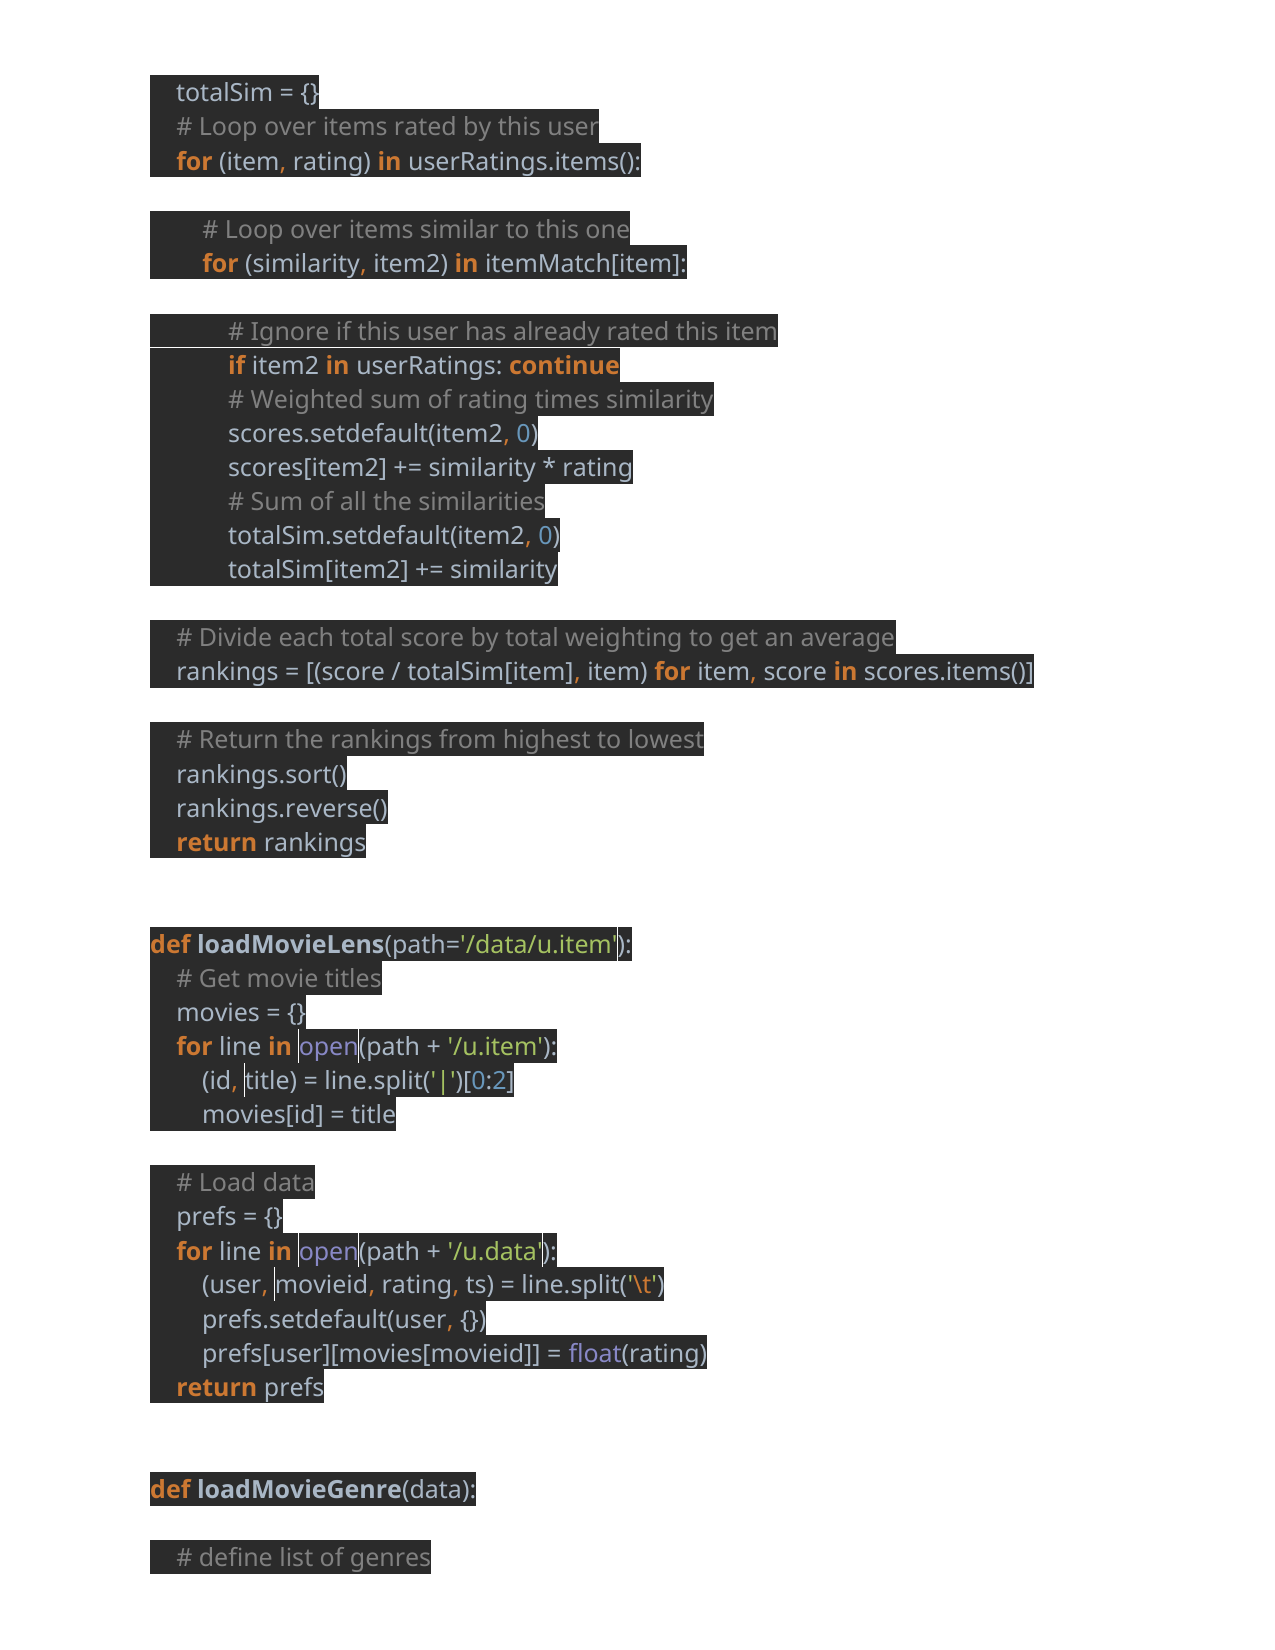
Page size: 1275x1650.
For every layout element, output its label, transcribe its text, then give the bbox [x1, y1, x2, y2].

text totalSim = {} # Loop over items rated by this user for (item, rating) in userRatings.items(): # Loop over items similar to this one for (similarity, item2) in itemMatch[item]: # Ignore if this user has already rated this item if item2 in userRatings: continue # Weighted sum of rating times similarity scores.setdefault(item2, 0) scores[item2] += similarity * rating # Sum of all the similarities totalSim.setdefault(item2, 0) totalSim[item2] += similarity # Divide each total score by total weighting to get an average rankings = [(score / totalSim[item], item) for item, score in scores.items()] # Return the rankings from highest to lowest rankings.sort() rankings.reverse() return rankings def loadMovieLens(path='/data/u.item'): # Get movie titles movies = {} for line in open(path + '/u.item'): (id, title) = line.split('|')[0:2] movies[id] = title # Load data prefs = {} for line in open(path + '/u.data'): (user, movieid, rating, ts) = line.split('\t') prefs.setdefault(user, {}) prefs[user][movies[movieid]] = float(rating) return prefs def loadMovieGenre(data): # define list of genres [150, 75, 1125, 1574]
